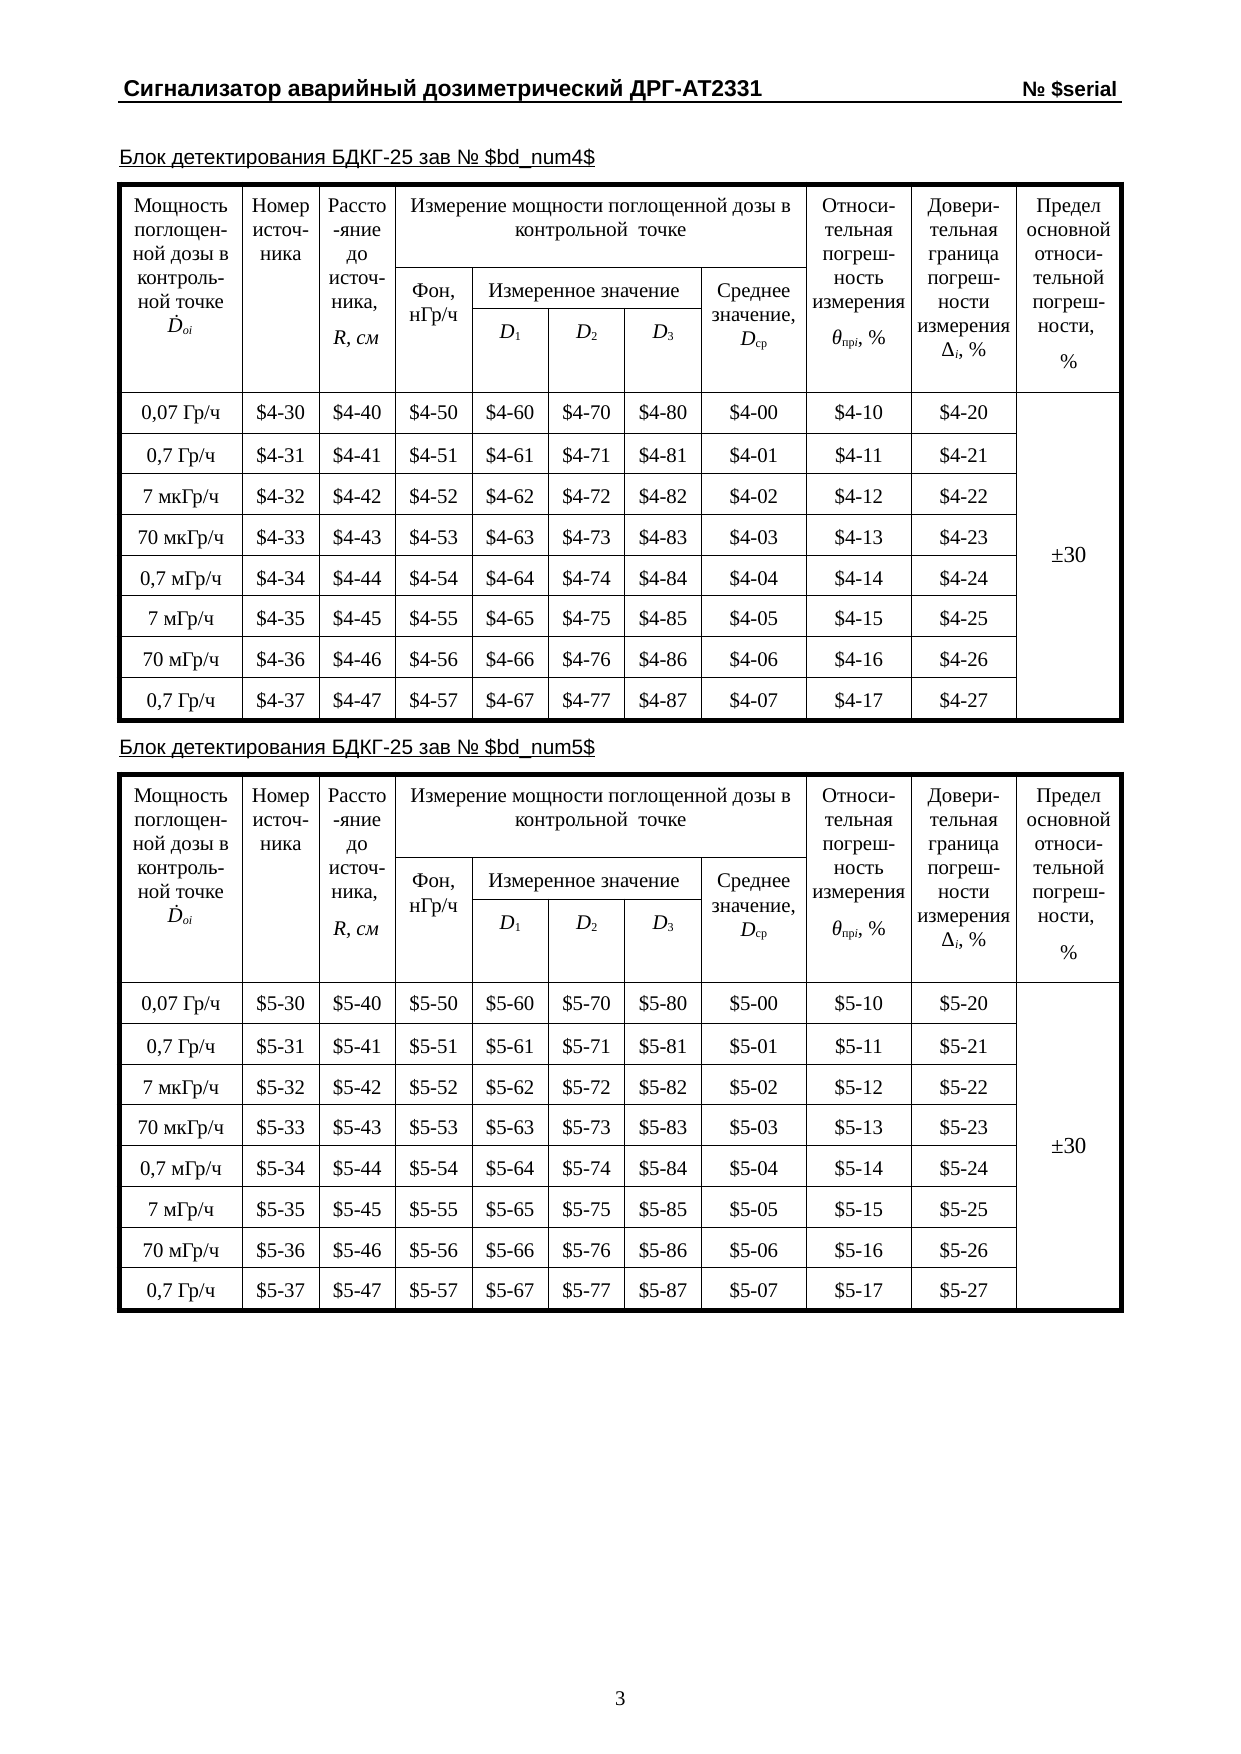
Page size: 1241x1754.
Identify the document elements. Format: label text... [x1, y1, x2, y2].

table_cell 0,7 Гр/ч [122, 678, 242, 717]
table_cell $5-64 [473, 1146, 548, 1186]
table_cell $5-87 [625, 1268, 701, 1308]
table_cell $4-60 [473, 393, 548, 432]
table_cell Среднее значение, Dср [702, 858, 806, 982]
table_cell $5-82 [625, 1065, 701, 1104]
table_cell $5-12 [807, 1065, 911, 1104]
table_cell 70 мкГр/ч [122, 1105, 242, 1145]
table_cell Номер источ-ника [243, 777, 319, 982]
table_cell $4-14 [807, 556, 911, 595]
table_cell $5-06 [702, 1228, 806, 1267]
table_cell $4-10 [807, 393, 911, 432]
table_cell $5-53 [396, 1105, 472, 1145]
table_cell $4-41 [320, 434, 395, 473]
table_cell $4-40 [320, 393, 395, 432]
table_cell $5-83 [625, 1105, 701, 1145]
table_cell $4-43 [320, 515, 395, 554]
table_cell $5-61 [473, 1024, 548, 1064]
table_cell $5-07 [702, 1268, 806, 1308]
table_cell $5-13 [807, 1105, 911, 1145]
table_cell $5-70 [549, 983, 624, 1023]
table_cell $4-67 [473, 678, 548, 717]
table_cell $5-60 [473, 983, 548, 1023]
table_cell D2 [549, 309, 624, 392]
table_cell Номер источ-ника [243, 187, 319, 392]
table_cell $5-42 [320, 1065, 395, 1104]
table_cell 0,7 мГр/ч [122, 1146, 242, 1186]
table_cell D3 [625, 309, 701, 392]
table_cell $5-24 [912, 1146, 1016, 1186]
table_cell $4-26 [912, 637, 1016, 677]
table_cell $4-37 [243, 678, 319, 717]
table_cell Относи-тельная погреш-ность измерения θпрi, % [807, 777, 911, 982]
table_cell $5-30 [243, 983, 319, 1023]
table_cell $4-17 [807, 678, 911, 717]
table_cell $5-46 [320, 1228, 395, 1267]
table_cell $5-43 [320, 1105, 395, 1145]
table_cell 0,7 Гр/ч [122, 1268, 242, 1308]
table_cell $5-34 [243, 1146, 319, 1186]
table_cell Довери-тельная граница погреш-ности измерения Δi, % [912, 187, 1016, 392]
table_cell 0,7 мГр/ч [122, 556, 242, 595]
table_header Блок детектирования БДКГ-25 зав № $bd_num4$ [119, 133, 1121, 182]
table_cell $4-45 [320, 596, 395, 636]
table_cell Мощность поглощен-ной дозы в контроль-ной точке Ḋoi [122, 777, 242, 982]
table_cell $5-73 [549, 1105, 624, 1145]
table_cell $5-41 [320, 1024, 395, 1064]
table_cell $5-20 [912, 983, 1016, 1023]
table_cell 0,07 Гр/ч [122, 393, 242, 432]
table_cell $5-74 [549, 1146, 624, 1186]
table_cell $5-51 [396, 1024, 472, 1064]
table_cell $4-36 [243, 637, 319, 677]
table_cell $4-57 [396, 678, 472, 717]
table_cell $4-75 [549, 596, 624, 636]
table_cell $5-17 [807, 1268, 911, 1308]
table_cell $4-02 [702, 474, 806, 514]
table_cell $4-11 [807, 434, 911, 473]
table_cell Рассто-яние до источ-ника, R, см [320, 187, 395, 392]
table_cell $4-76 [549, 637, 624, 677]
table_cell $4-64 [473, 556, 548, 595]
table_cell $4-65 [473, 596, 548, 636]
table_cell $5-02 [702, 1065, 806, 1104]
table_cell $4-62 [473, 474, 548, 514]
table_cell $4-15 [807, 596, 911, 636]
table_cell $4-87 [625, 678, 701, 717]
table_cell $5-50 [396, 983, 472, 1023]
table_cell $5-63 [473, 1105, 548, 1145]
table_cell $4-51 [396, 434, 472, 473]
table_cell $4-54 [396, 556, 472, 595]
table_cell $4-73 [549, 515, 624, 554]
table_cell $4-22 [912, 474, 1016, 514]
table_cell $5-27 [912, 1268, 1016, 1308]
table_cell $4-53 [396, 515, 472, 554]
table_cell $5-40 [320, 983, 395, 1023]
table_cell $5-05 [702, 1187, 806, 1227]
table_cell $4-55 [396, 596, 472, 636]
table_cell $5-80 [625, 983, 701, 1023]
table_cell Измерение мощности поглощенной дозы в контрольной точке [396, 187, 806, 267]
table_cell $5-54 [396, 1146, 472, 1186]
table_cell $5-36 [243, 1228, 319, 1267]
table_cell $5-75 [549, 1187, 624, 1227]
table_cell Среднее значение, Dср [702, 268, 806, 392]
table_cell $5-47 [320, 1268, 395, 1308]
table_cell $5-65 [473, 1187, 548, 1227]
table_cell $5-35 [243, 1187, 319, 1227]
table_cell $4-72 [549, 474, 624, 514]
table_cell ±30 [1017, 393, 1119, 717]
table_cell 0,7 Гр/ч [122, 1024, 242, 1064]
table_cell $4-70 [549, 393, 624, 432]
table_cell $4-86 [625, 637, 701, 677]
table_cell $4-61 [473, 434, 548, 473]
table_cell $5-16 [807, 1228, 911, 1267]
table_cell $4-82 [625, 474, 701, 514]
table_cell $5-23 [912, 1105, 1016, 1145]
table_cell Мощность поглощен-ной дозы в контроль-ной точке Ḋoi [122, 187, 242, 392]
table_cell 0,7 Гр/ч [122, 434, 242, 473]
table_cell Измерение мощности поглощенной дозы в контрольной точке [396, 777, 806, 857]
table_cell $4-52 [396, 474, 472, 514]
table_cell $5-86 [625, 1228, 701, 1267]
table_cell $5-11 [807, 1024, 911, 1064]
table_cell $4-20 [912, 393, 1016, 432]
table_cell $4-30 [243, 393, 319, 432]
table_cell $5-76 [549, 1228, 624, 1267]
table_cell $4-16 [807, 637, 911, 677]
table_cell 70 мГр/ч [122, 1228, 242, 1267]
table_cell $4-34 [243, 556, 319, 595]
table_cell $5-22 [912, 1065, 1016, 1104]
table_cell $4-42 [320, 474, 395, 514]
table_cell $5-71 [549, 1024, 624, 1064]
table_cell $4-04 [702, 556, 806, 595]
table_cell $5-25 [912, 1187, 1016, 1227]
table_cell $5-26 [912, 1228, 1016, 1267]
table_cell $4-84 [625, 556, 701, 595]
table_cell 7 мкГр/ч [122, 1065, 242, 1104]
table_cell $4-27 [912, 678, 1016, 717]
table_cell Измеренное значение [473, 268, 701, 308]
table_cell 7 мкГр/ч [122, 474, 242, 514]
table_cell Фон, нГр/ч [396, 268, 472, 392]
table_cell $4-44 [320, 556, 395, 595]
table_cell $4-00 [702, 393, 806, 432]
table_cell D1 [473, 309, 548, 392]
table_cell $4-32 [243, 474, 319, 514]
table_cell 70 мкГр/ч [122, 515, 242, 554]
table_cell $5-72 [549, 1065, 624, 1104]
table_cell $5-04 [702, 1146, 806, 1186]
table_cell $5-56 [396, 1228, 472, 1267]
table_cell $4-83 [625, 515, 701, 554]
table_cell $4-66 [473, 637, 548, 677]
table_cell Предел основной относи-тельной погреш-ности, % [1017, 777, 1119, 982]
table_cell Рассто-яние до источ-ника, R, см [320, 777, 395, 982]
table_cell $5-84 [625, 1146, 701, 1186]
table_cell $4-50 [396, 393, 472, 432]
table_cell D3 [625, 900, 701, 982]
table_cell $5-32 [243, 1065, 319, 1104]
table_cell 7 мГр/ч [122, 1187, 242, 1227]
table_cell $4-33 [243, 515, 319, 554]
table_cell $4-07 [702, 678, 806, 717]
table_cell $5-00 [702, 983, 806, 1023]
table_cell Предел основной относи-тельной погреш-ности, % [1017, 187, 1119, 392]
table_cell $5-77 [549, 1268, 624, 1308]
table_cell $4-35 [243, 596, 319, 636]
table_cell Фон, нГр/ч [396, 858, 472, 982]
table_cell $4-56 [396, 637, 472, 677]
table_cell $5-62 [473, 1065, 548, 1104]
table_cell $5-52 [396, 1065, 472, 1104]
table_cell $4-03 [702, 515, 806, 554]
table_cell 7 мГр/ч [122, 596, 242, 636]
table_cell $5-85 [625, 1187, 701, 1227]
table_cell $5-44 [320, 1146, 395, 1186]
table_cell $5-33 [243, 1105, 319, 1145]
table_cell $5-21 [912, 1024, 1016, 1064]
table_cell 0,07 Гр/ч [122, 983, 242, 1023]
table_cell $5-15 [807, 1187, 911, 1227]
table_cell $5-10 [807, 983, 911, 1023]
table_cell $4-25 [912, 596, 1016, 636]
table_cell $4-63 [473, 515, 548, 554]
table_cell $4-47 [320, 678, 395, 717]
table_cell $5-01 [702, 1024, 806, 1064]
table_cell $4-81 [625, 434, 701, 473]
table_cell $5-45 [320, 1187, 395, 1227]
table_cell $4-23 [912, 515, 1016, 554]
table_header Блок детектирования БДКГ-25 зав № $bd_num5$ [119, 723, 1121, 772]
table_cell $5-67 [473, 1268, 548, 1308]
table_cell Довери-тельная граница погреш-ности измерения Δi, % [912, 777, 1016, 982]
table_cell $4-06 [702, 637, 806, 677]
table_cell ±30 [1017, 983, 1119, 1308]
table_cell $5-81 [625, 1024, 701, 1064]
table_cell $4-85 [625, 596, 701, 636]
table_cell D1 [473, 900, 548, 982]
table_cell Относи-тельная погреш-ность измерения θпрi, % [807, 187, 911, 392]
table_cell $5-37 [243, 1268, 319, 1308]
table_cell 70 мГр/ч [122, 637, 242, 677]
table_cell $4-80 [625, 393, 701, 432]
table_cell $4-46 [320, 637, 395, 677]
table_cell Измеренное значение [473, 858, 701, 898]
table_cell $5-31 [243, 1024, 319, 1064]
table_cell $4-71 [549, 434, 624, 473]
table_cell $5-14 [807, 1146, 911, 1186]
table_cell $5-66 [473, 1228, 548, 1267]
table_cell $4-74 [549, 556, 624, 595]
table_cell $5-57 [396, 1268, 472, 1308]
table_cell $4-31 [243, 434, 319, 473]
table_cell $5-03 [702, 1105, 806, 1145]
table_cell $5-55 [396, 1187, 472, 1227]
table_cell $4-01 [702, 434, 806, 473]
table_cell $4-12 [807, 474, 911, 514]
table_cell D2 [549, 900, 624, 982]
table_cell $4-13 [807, 515, 911, 554]
table_cell $4-77 [549, 678, 624, 717]
table_cell $4-21 [912, 434, 1016, 473]
table_cell $4-24 [912, 556, 1016, 595]
table_cell $4-05 [702, 596, 806, 636]
